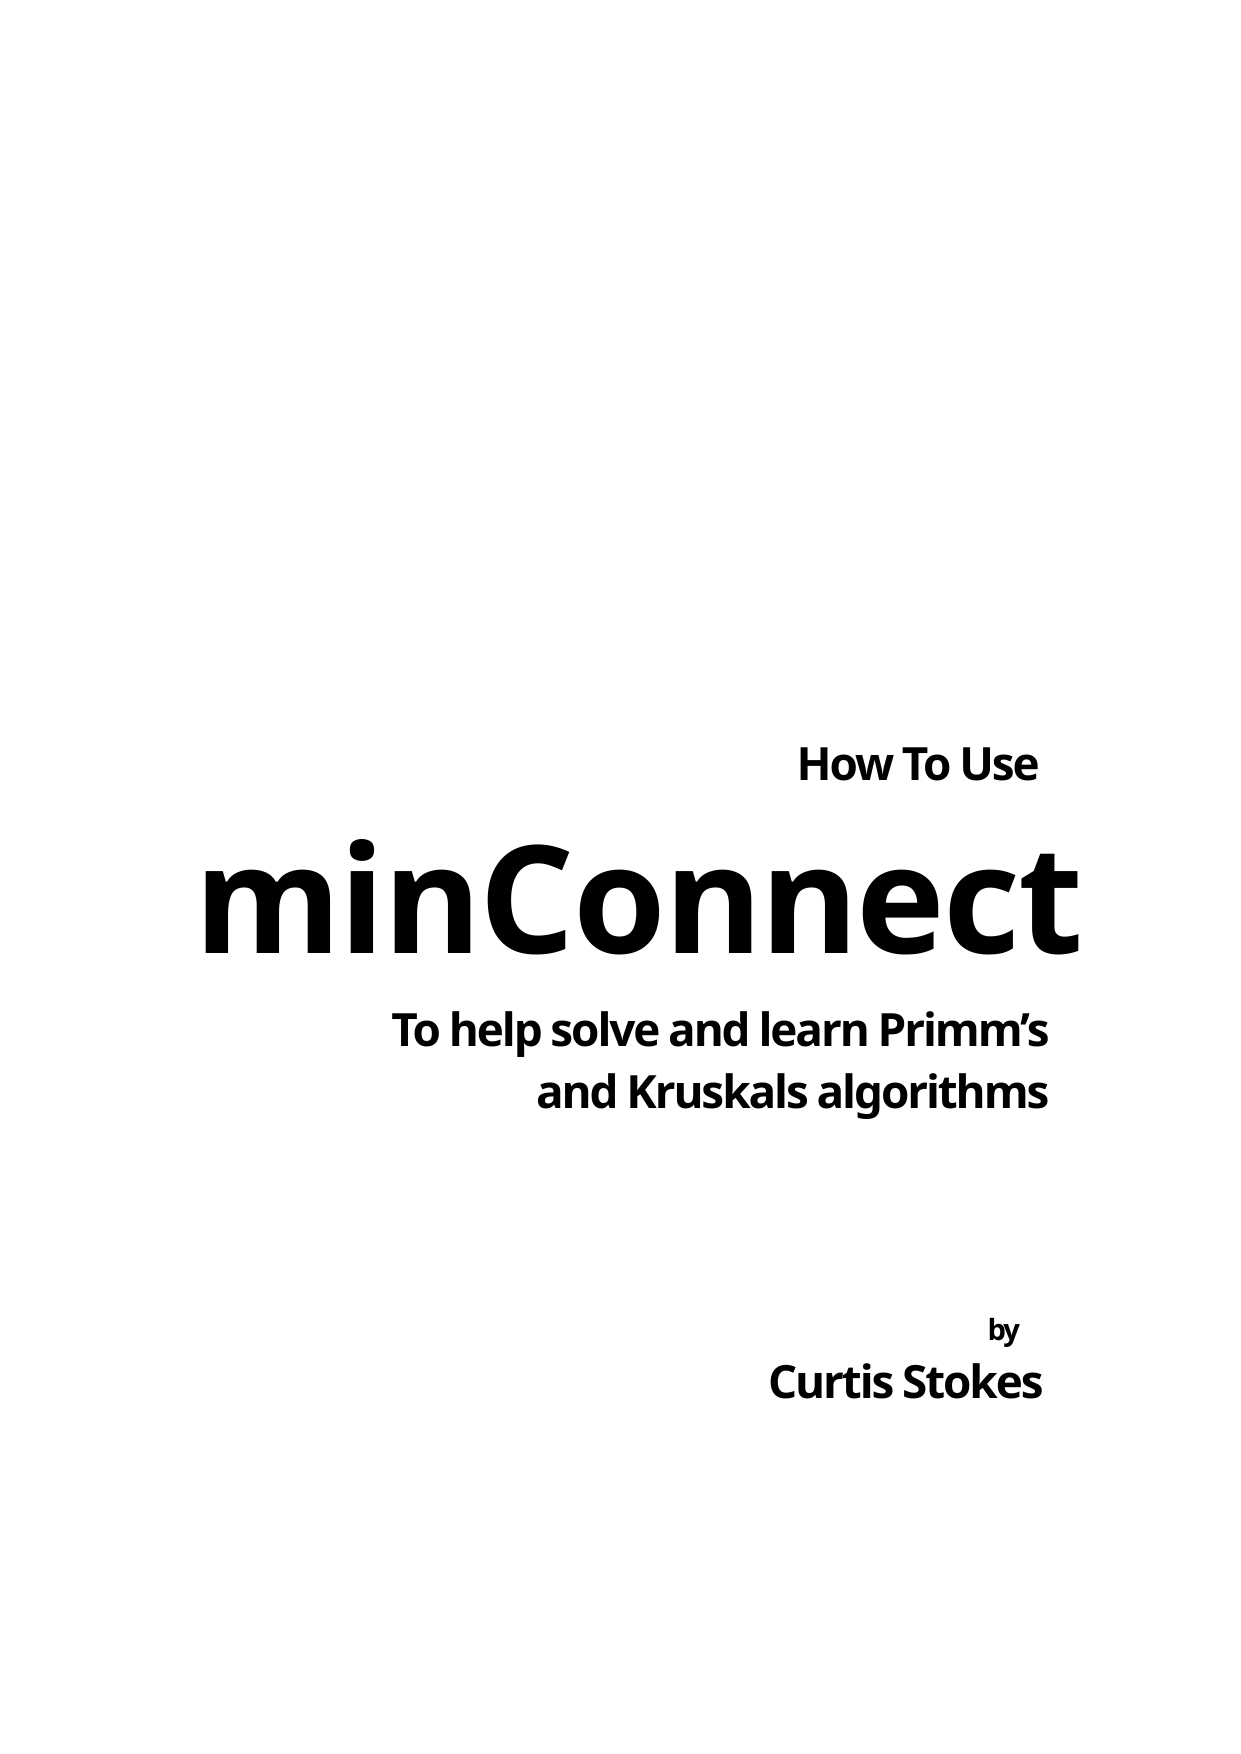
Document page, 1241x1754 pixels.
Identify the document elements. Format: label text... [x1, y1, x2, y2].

title and Kruskals algorithms [159, 1060, 1051, 1122]
text by [384, 1309, 1022, 1349]
title To help solve and learn Primm’s [159, 998, 1051, 1060]
title Curtis Stokes [384, 1349, 1045, 1412]
title How To Use [159, 731, 1051, 793]
title minConnect [118, 793, 1122, 998]
